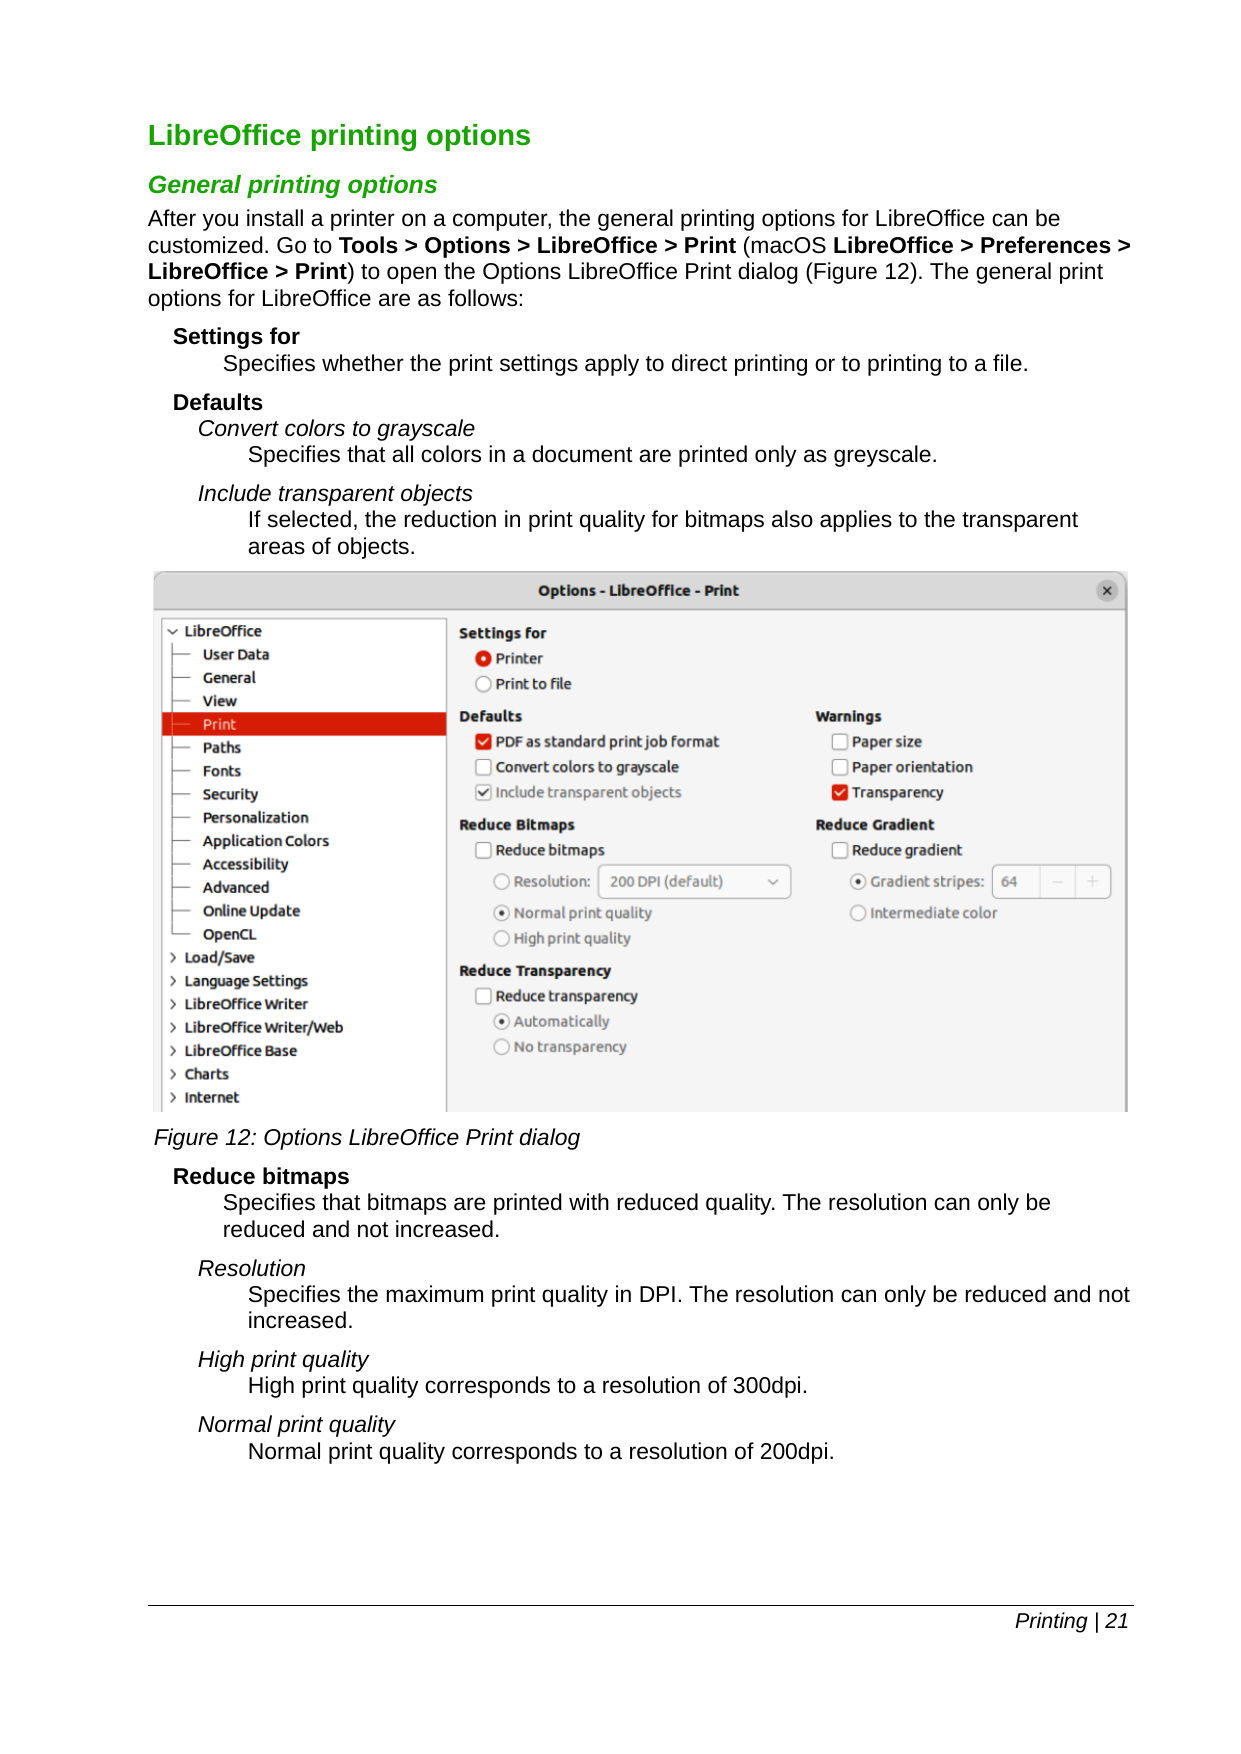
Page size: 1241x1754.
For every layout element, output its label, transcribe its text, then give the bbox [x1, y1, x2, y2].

text Specifies whether the print settings apply to direct printing or to printing to a file. [223, 350, 1134, 376]
text Resolution [198, 1254, 1134, 1281]
text Figure 12: Options LibreOffice Print dialog [153, 1124, 1128, 1151]
picture [153, 571, 1128, 1112]
text Settings for [173, 323, 1134, 350]
text If selected, the reduction in print quality for bitmaps also applies to the transparent areas of objects. [248, 506, 1134, 559]
text Specifies the maximum print quality in DPI. The resolution can only be reduced and not increased. [248, 1281, 1134, 1334]
subtitle LibreOffice printing options [148, 118, 1134, 152]
text Normal print quality [198, 1411, 1134, 1438]
text Convert colors to grayscale [198, 415, 1134, 441]
text Normal print quality corresponds to a resolution of 200dpi. [248, 1438, 1134, 1464]
text High print quality corresponds to a resolution of 300dpi. [248, 1372, 1134, 1399]
text Defaults [173, 388, 1134, 415]
text High print quality [198, 1346, 1134, 1372]
text Reduce bitmaps [173, 1163, 1134, 1189]
text Specifies that bitmaps are printed with reduced quality. The resolution can only be reduced and not increased. [223, 1189, 1134, 1242]
text Specifies that all colors in a document are printed only as greyscale. [248, 441, 1134, 468]
text Include transparent objects [198, 480, 1134, 506]
text After you install a printer on a computer, the general printing options for LibreOffice can be customized. Go to Tools > Options > LibreOffice > Print (macOS LibreOffice > Preferences > LibreOffice > Print) to open the Options LibreOffice Print dialog (Figure 12). The general print options for LibreOffice are as follows: [148, 205, 1134, 311]
subtitle General printing options [148, 170, 1134, 199]
